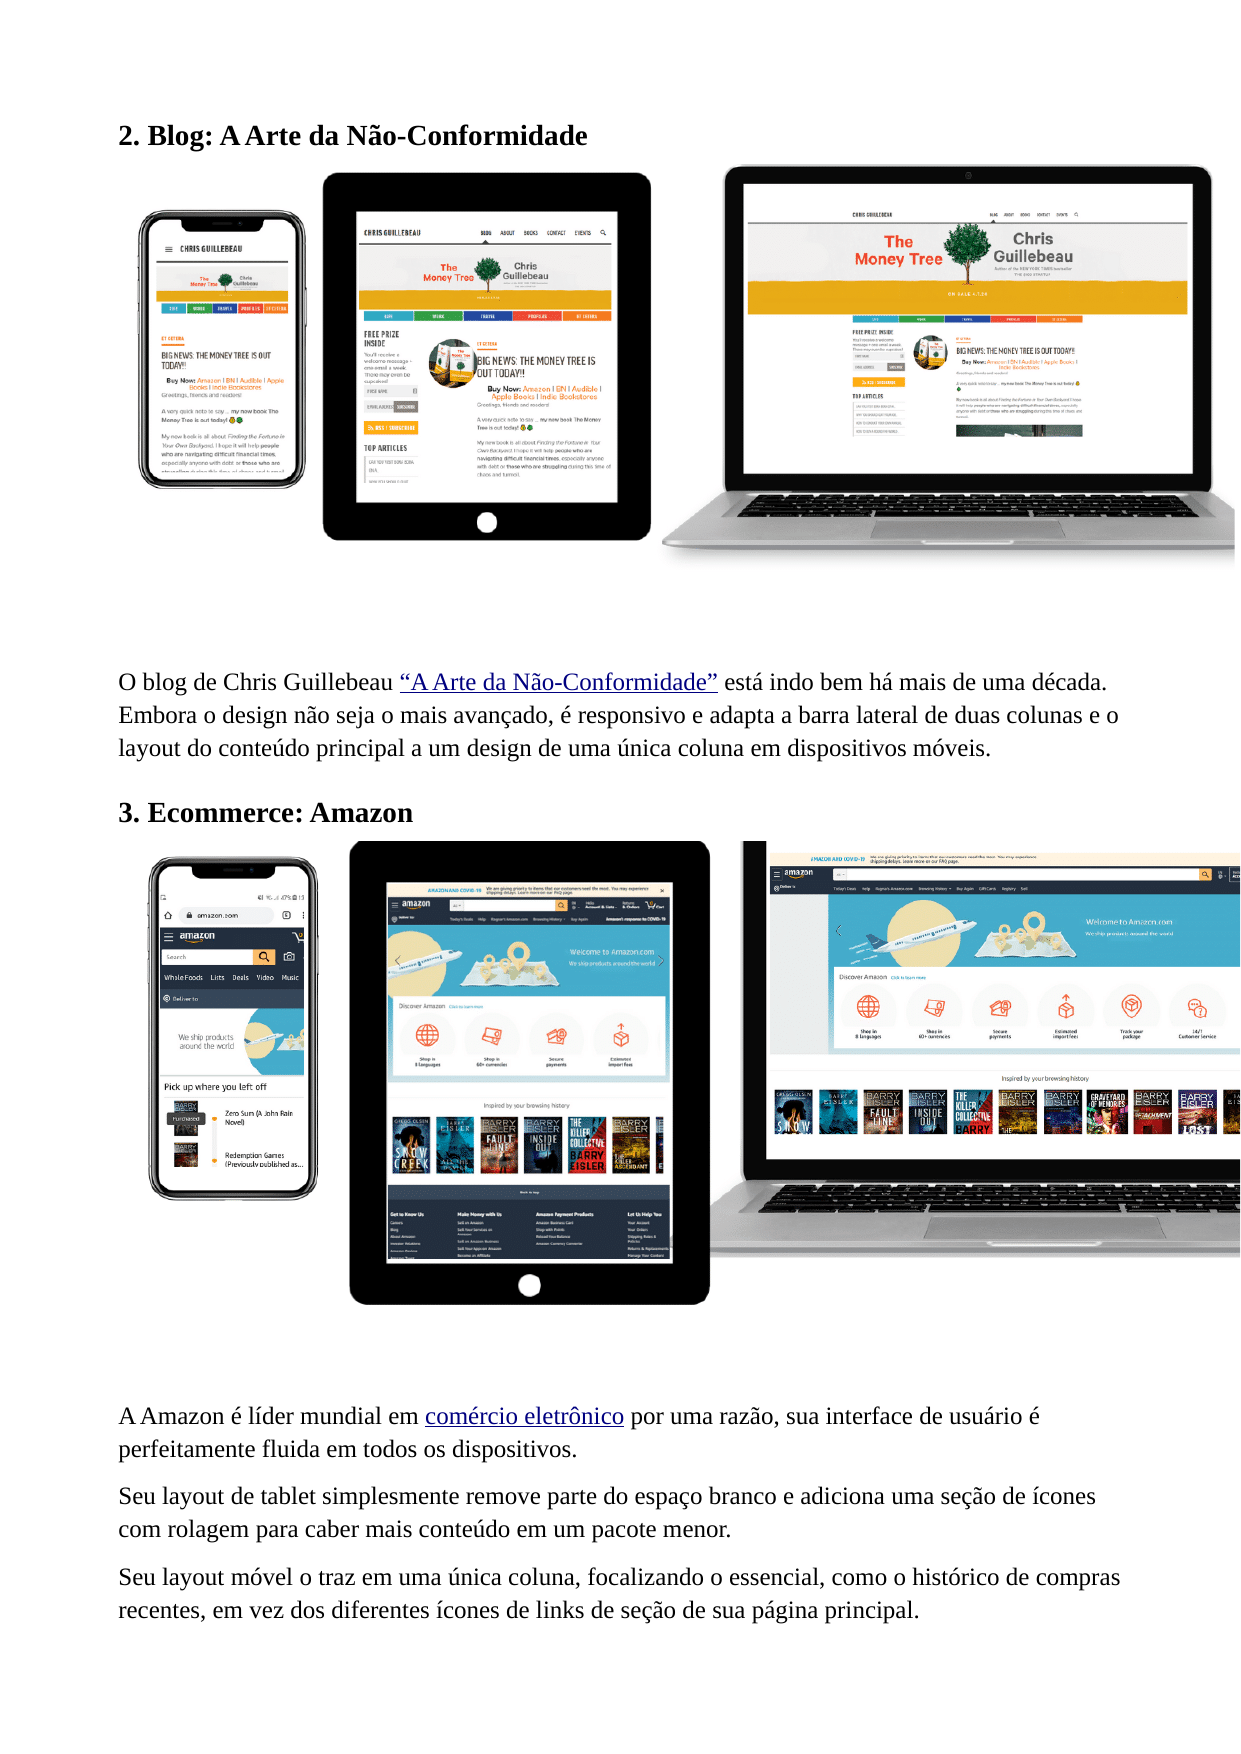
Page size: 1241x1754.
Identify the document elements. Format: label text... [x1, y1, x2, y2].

text A Amazon é líder mundial em comércio eletrônico por uma razão, sua interface de usuário é perfeitamente fluida em todos os dispositivos. [118, 1401, 1122, 1462]
picture [118, 841, 1241, 1377]
text O blog de Chris Guillebeau “A Arte da Não-Conformidade” está indo bem há mais de uma década. Embora o design não seja o mais avançado, é responsivo e adapta a barra lateral de duas colunas e o layout do conteúdo principal a um design de uma única coluna em dispositivos móveis. [118, 667, 1122, 762]
picture [118, 164, 1235, 643]
subtitle 3. Ecommerce: Amazon [118, 795, 1122, 829]
text Seu layout móvel o traz em uma única coluna, focalizando o essencial, como o histórico de compras recentes, em vez dos diferentes ícones de links de seção de sua página principal. [118, 1562, 1122, 1624]
subtitle 2. Blog: A Arte da Não-Conformidade [118, 118, 1122, 152]
text Seu layout de tablet simplesmente remove parte do espaço branco e adiciona uma seção de ícones com rolagem para caber mais conteúdo em um pacote menor. [118, 1481, 1122, 1543]
